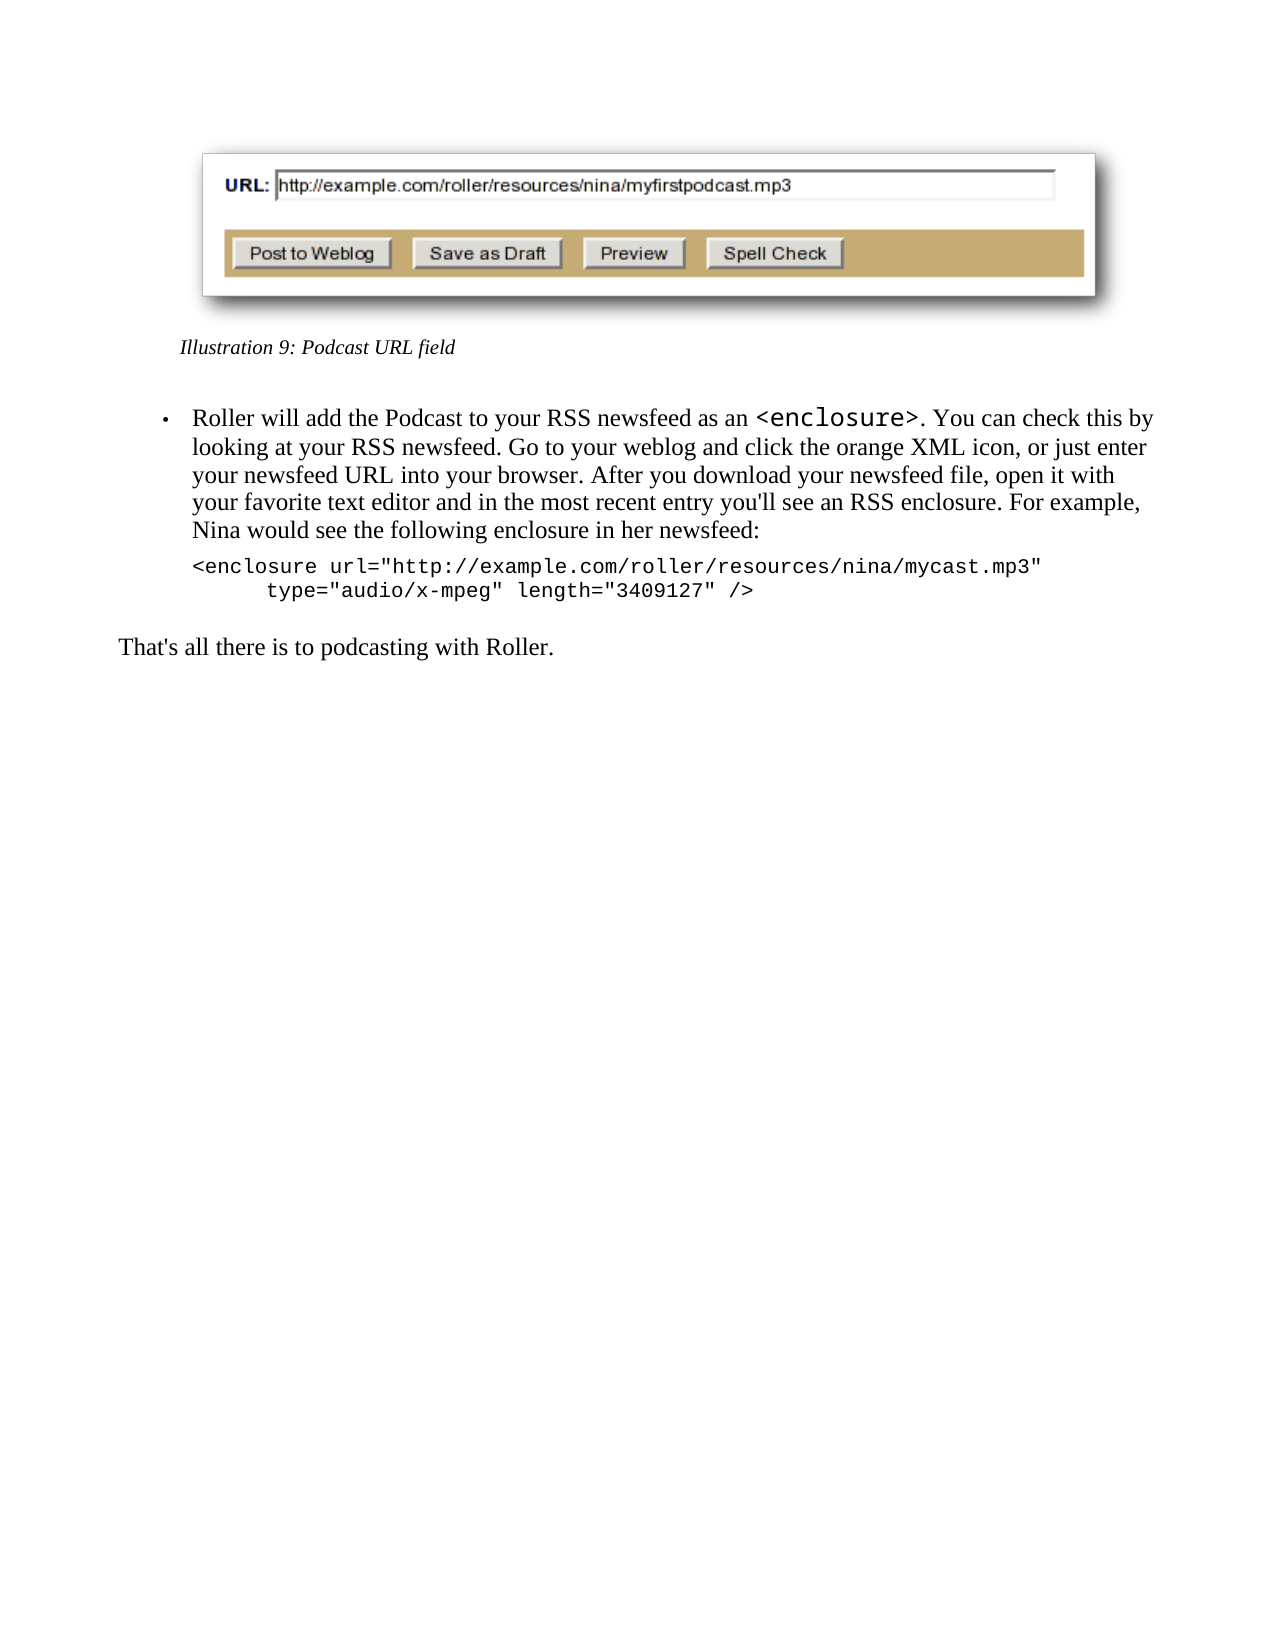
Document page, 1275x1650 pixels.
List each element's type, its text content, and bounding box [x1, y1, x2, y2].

text That's all there is to podcasting with Roller. [118, 633, 1157, 661]
text type="audio/x-mpeg" length="3409127" /> [118, 580, 1157, 603]
list Roller will add the Podcast to your RSS newsfeed as an <enclosure>. You can check this by looking at your RSS newsfeed. Go to your weblog and click the orange XML icon, or just enter your newsfeed URL into your browser. After you download your newsfeed file, open it with your favorite text editor and in the most recent entry you'll see an RSS enclosure. For example, Nina would see the following enclosure in her newsfeed: [162, 399, 1157, 544]
text Illustration 9: Podcast URL field [179, 336, 1135, 359]
picture [179, 130, 1135, 336]
text <enclosure url="http://example.com/roller/resources/nina/mycast.mp3" [118, 556, 1157, 580]
